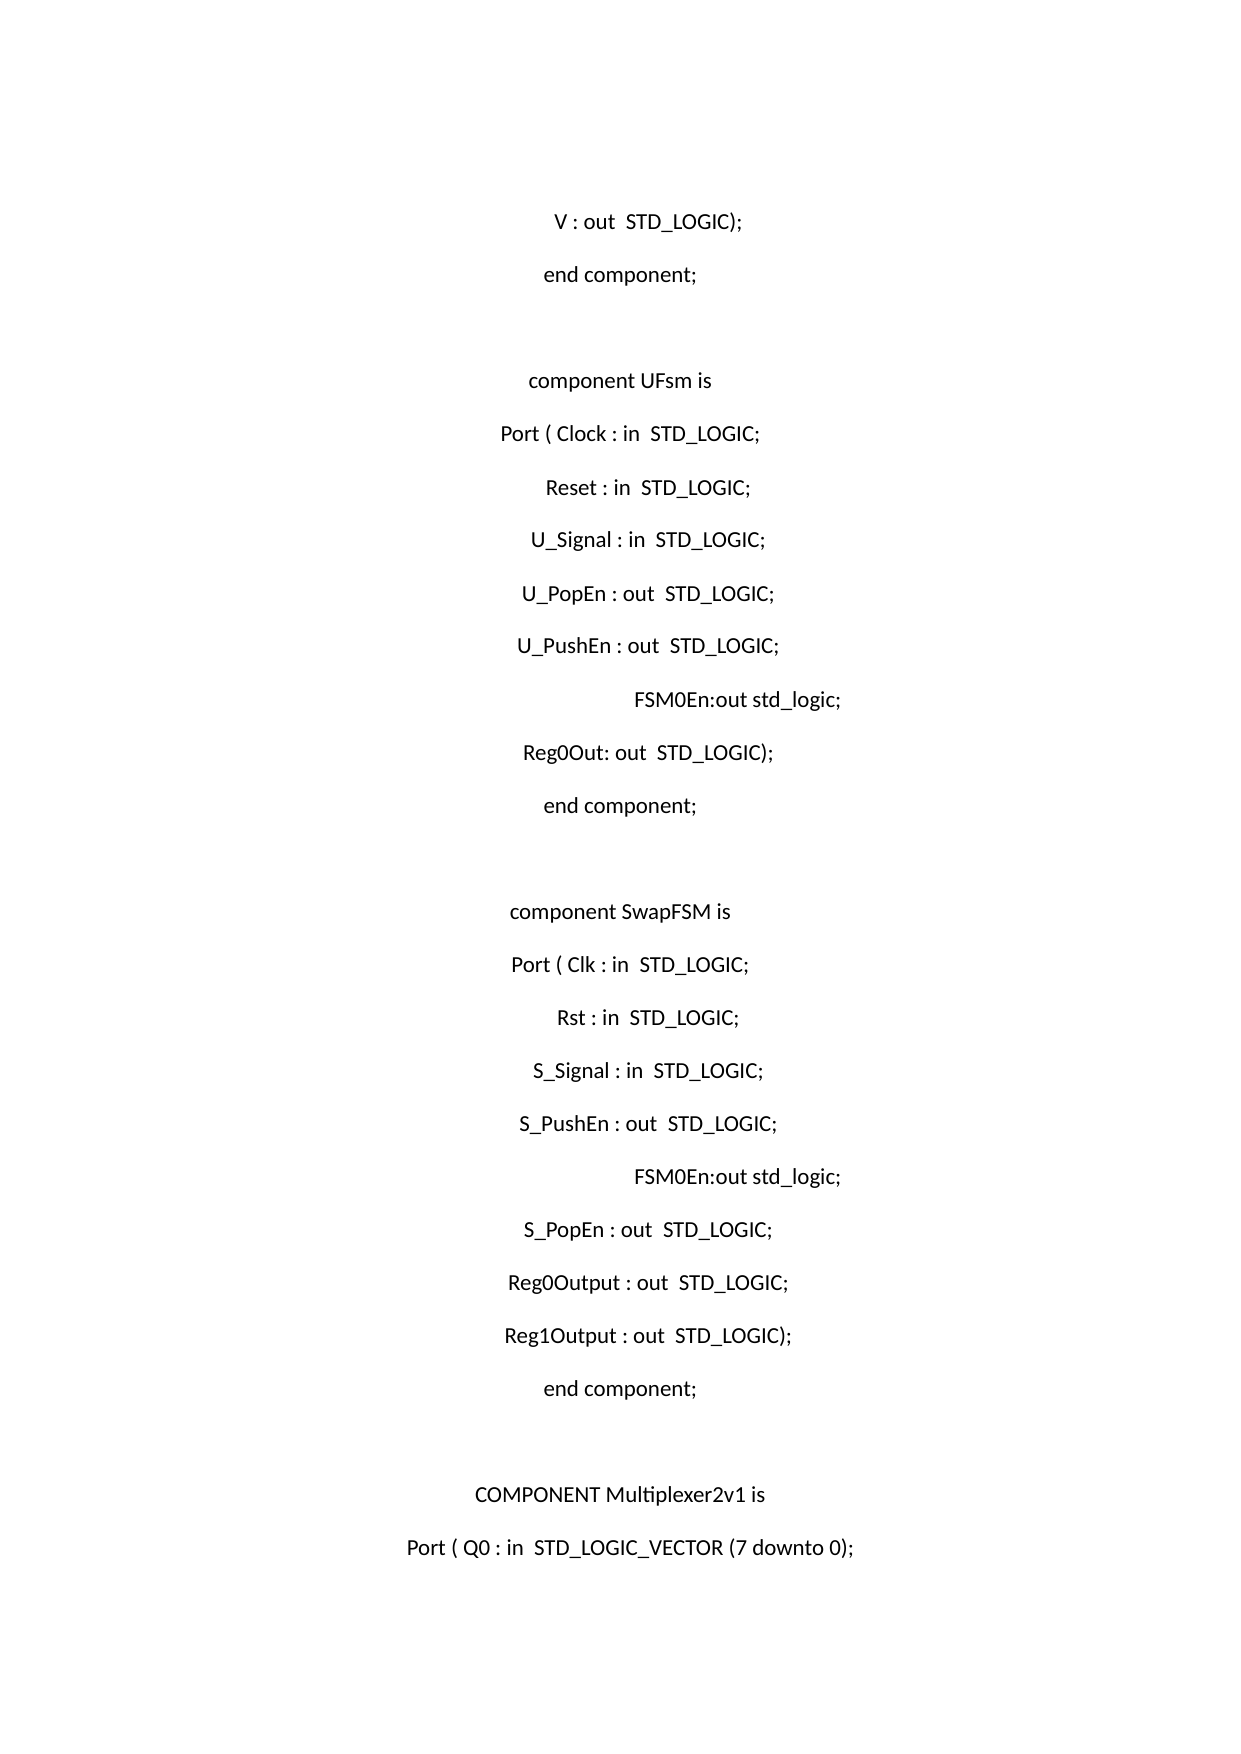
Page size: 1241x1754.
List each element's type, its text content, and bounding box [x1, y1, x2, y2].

text S_Signal : in STD_LOGIC; [187, 1056, 1053, 1084]
text U_PushEn : out STD_LOGIC; [187, 632, 1053, 660]
text Port ( Clk : in STD_LOGIC; [187, 950, 1053, 978]
text Reg0Out: out STD_LOGIC); [187, 738, 1053, 766]
text Reg0Output : out STD_LOGIC; [187, 1268, 1053, 1296]
text component SwapFSM is [187, 897, 1053, 925]
text end component; [187, 1374, 1053, 1402]
text Reg1Output : out STD_LOGIC); [187, 1321, 1053, 1349]
text FSM0En:out std_logic; [187, 685, 1053, 713]
text end component; [187, 791, 1053, 819]
text U_PopEn : out STD_LOGIC; [187, 579, 1053, 607]
text end component; [187, 261, 1053, 288]
text S_PopEn : out STD_LOGIC; [187, 1215, 1053, 1243]
text Reset : in STD_LOGIC; [187, 473, 1053, 501]
text U_Signal : in STD_LOGIC; [187, 526, 1053, 554]
text component UFsm is [187, 367, 1053, 394]
text V : out STD_LOGIC); [187, 207, 1053, 236]
text COMPONENT Multiplexer2v1 is [187, 1480, 1053, 1508]
text Port ( Q0 : in STD_LOGIC_VECTOR (7 downto 0); [187, 1533, 1053, 1561]
text Port ( Clock : in STD_LOGIC; [187, 419, 1053, 448]
text FSM0En:out std_logic; [187, 1162, 1053, 1190]
text Rst : in STD_LOGIC; [187, 1003, 1053, 1031]
text S_PushEn : out STD_LOGIC; [187, 1109, 1053, 1137]
